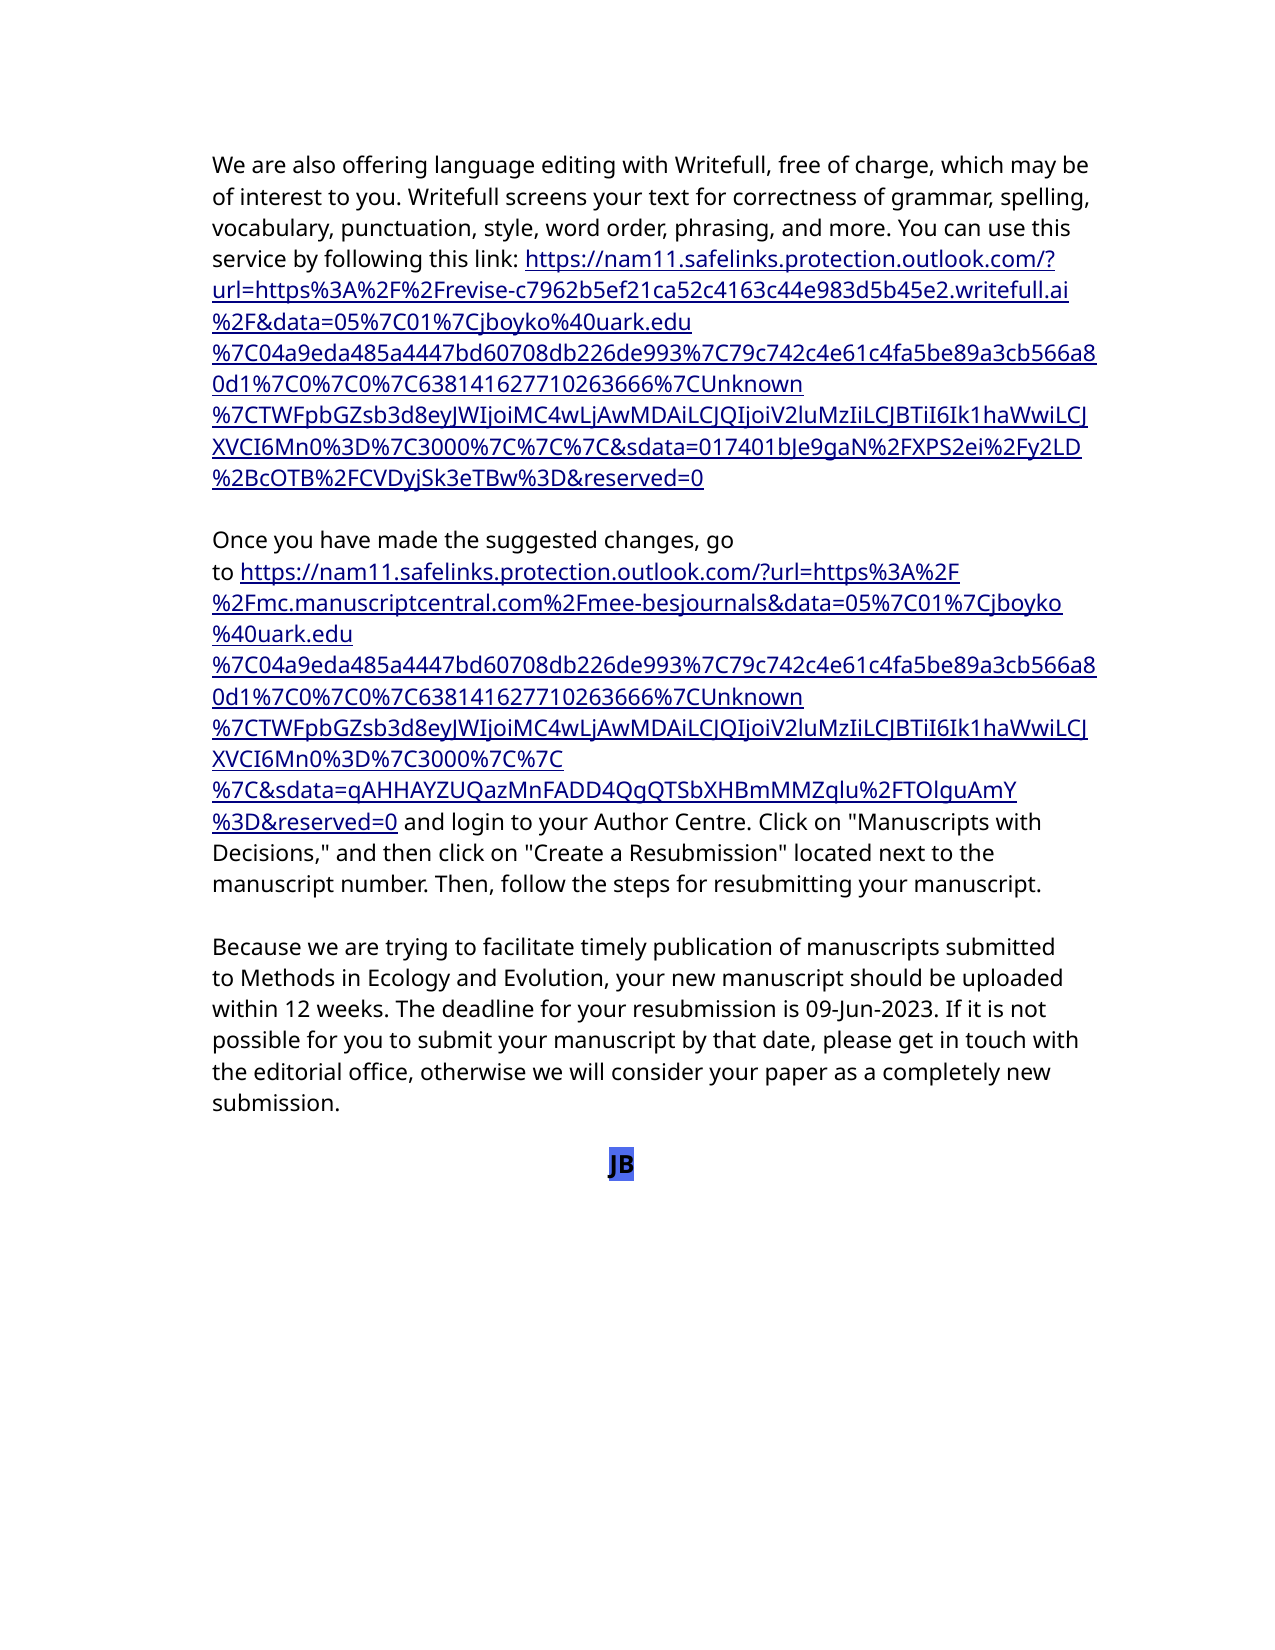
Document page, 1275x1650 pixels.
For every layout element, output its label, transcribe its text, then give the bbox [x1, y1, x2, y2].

text We are also offering language editing with Writefull, free of charge, which may be of interest to you. Writefull screens your text for correctness of grammar, spelling, vocabulary, punctuation, style, word order, phrasing, and more. You can use this service by following this link: https://nam11.safelinks.protection.outlook.com/?url=https%3A%2F%2Frevise-c7962b5ef21ca52c4163c44e983d5b45e2.writefull.ai%2F&data=05%7C01%7Cjboyko%40uark.edu%7C04a9eda485a4447bd60708db226de993%7C79c742c4e61c4fa5be89a3cb566a80d1%7C0%7C0%7C638141627710263666%7CUnknown%7CTWFpbGZsb3d8eyJWIjoiMC4wLjAwMDAiLCJQIjoiV2luMzIiLCJBTiI6Ik1haWwiLCJXVCI6Mn0%3D%7C3000%7C%7C%7C&sdata=017401bJe9gaN%2FXPS2ei%2Fy2LD%2BcOTB%2FCVDyjSk3eTBw%3D&reserved=0 Once you have made the suggested changes, go to https://nam11.safelinks.protection.outlook.com/?url=https%3A%2F%2Fmc.manuscriptcentral.com%2Fmee-besjournals&data=05%7C01%7Cjboyko%40uark.edu%7C04a9eda485a4447bd60708db226de993%7C79c742c4e61c4fa5be89a3cb566a80d1%7C0%7C0%7C638141627710263666%7CUnknown%7CTWFpbGZsb3d8eyJWIjoiMC4wLjAwMDAiLCJQIjoiV2luMzIiLCJBTiI6Ik1haWwiLCJXVCI6Mn0%3D%7C3000%7C%7C%7C&sdata=qAHHAYZUQazMnFADD4QgQTSbXHBmMMZqlu%2FTOlguAmY%3D&reserved=0 and login to your Author Centre. Click on "Manuscripts with Decisions," and then click on "Create a Resubmission" located next to the manuscript number. Then, follow the steps for resubmitting your manuscript. Because we are trying to facilitate timely publication of manuscripts submitted to Methods in Ecology and Evolution, your new manuscript should be uploaded within 12 weeks. The deadline for your resubmission is 09-Jun-2023. If it is not possible for you to submit your manuscript by that date, please get in touch with the editorial office, otherwise we will consider your paper as a completely new submission. [212, 118, 1101, 1118]
text JB [131, 1118, 1113, 1181]
